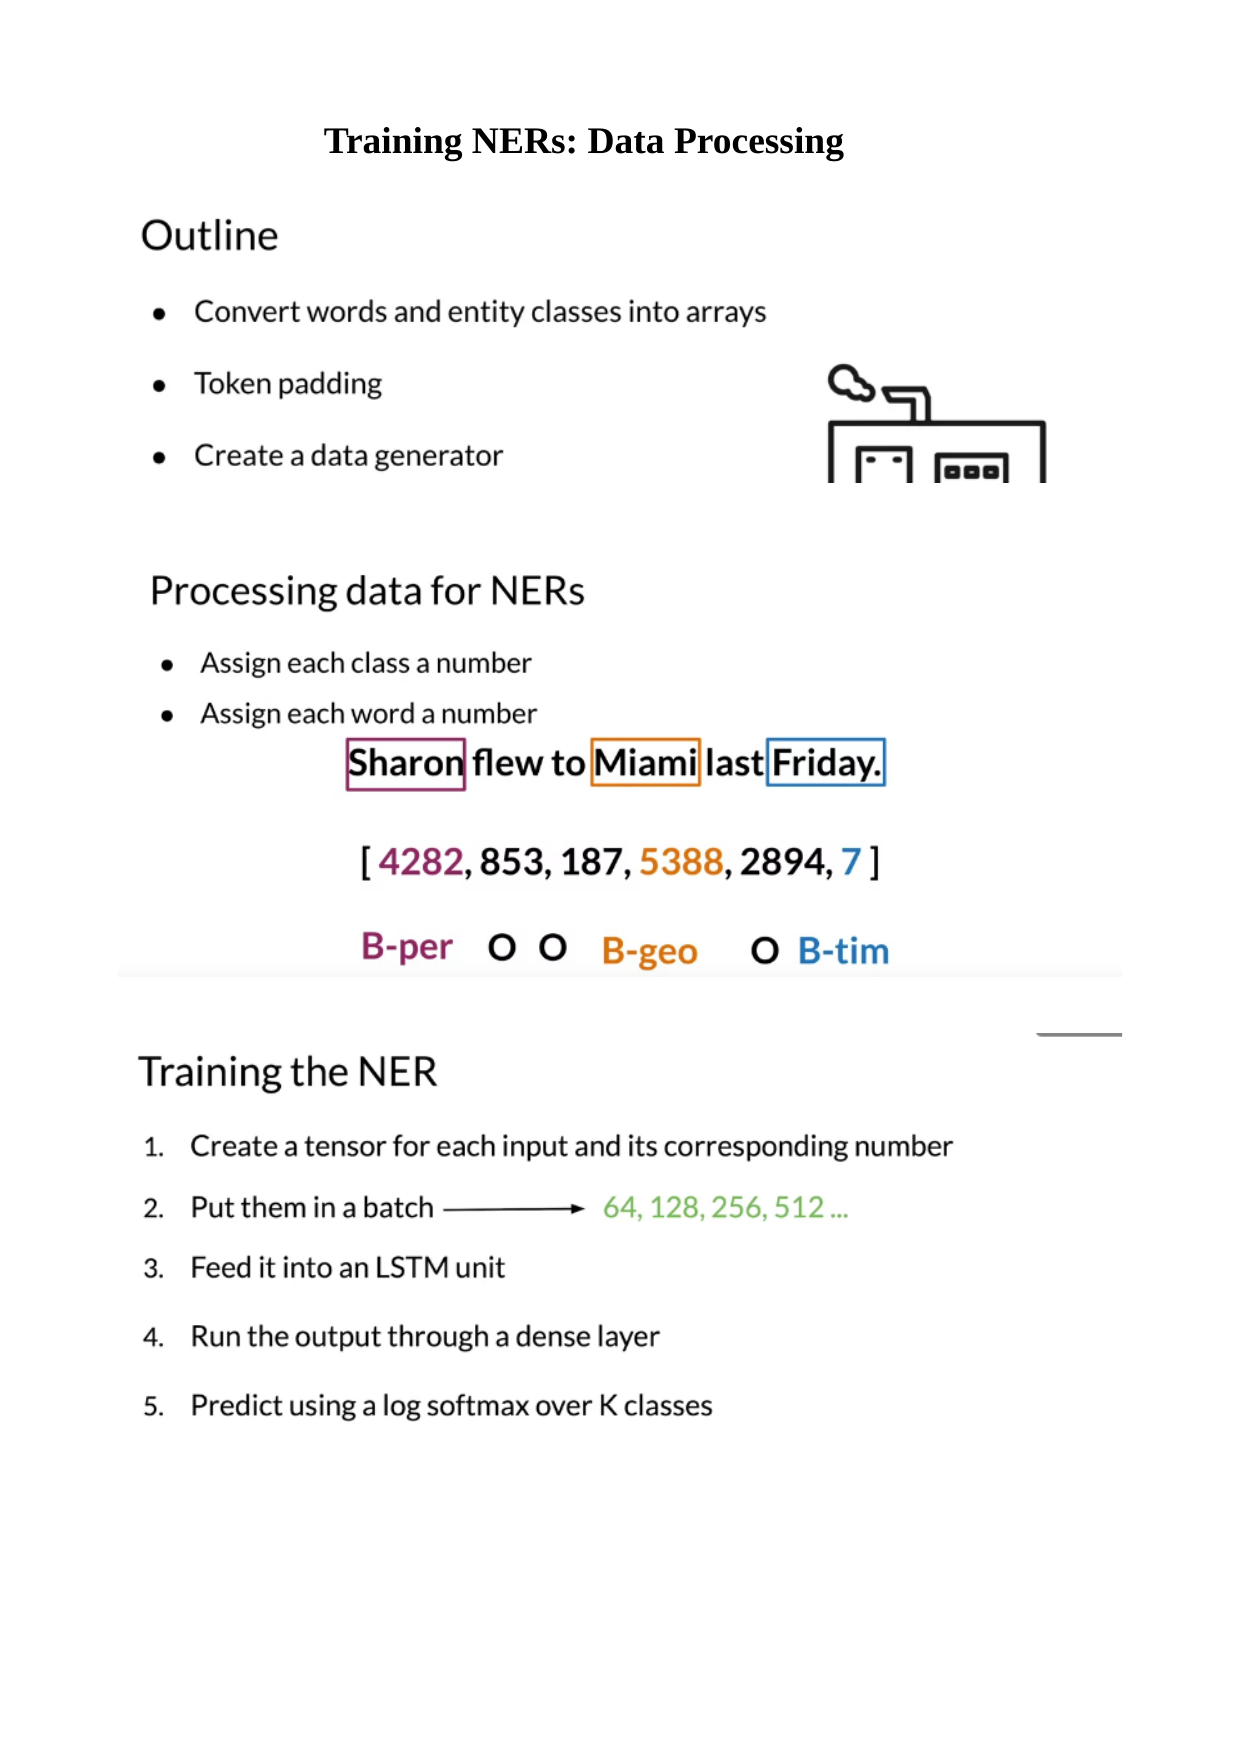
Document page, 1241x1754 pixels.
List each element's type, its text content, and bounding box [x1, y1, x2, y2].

subtitle Training NERs: Data Processing [118, 118, 1122, 161]
picture [118, 564, 1123, 977]
picture [118, 1033, 1123, 1431]
picture [118, 202, 1123, 483]
